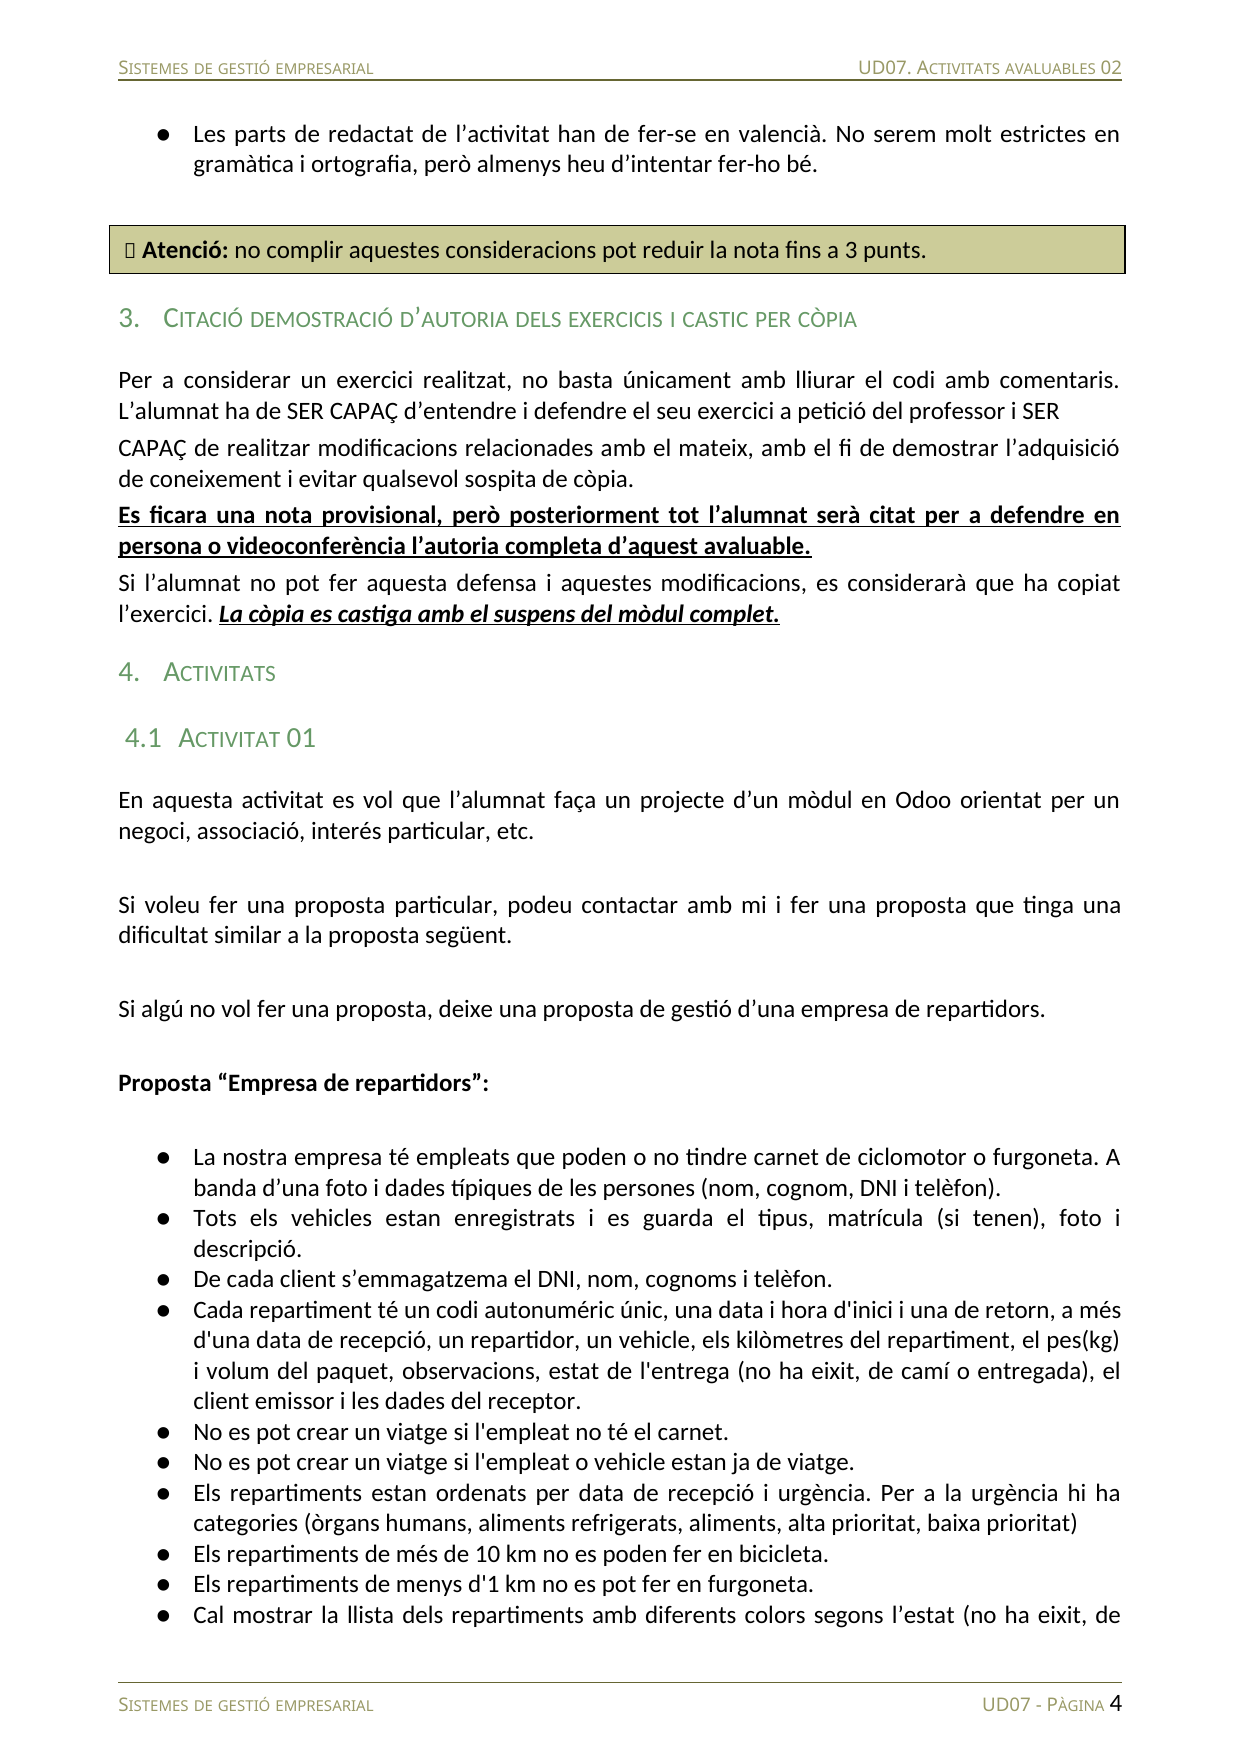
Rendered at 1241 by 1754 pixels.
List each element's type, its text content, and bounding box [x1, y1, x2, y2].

text Si l’alumnat no pot fer aquesta defensa i aquestes modificacions, es considerarà que ha copiat l’exercici. La còpia es castiga amb el suspens del mòdul complet. [118, 567, 1122, 628]
list Els repartiments de més de 10 km no es poden fer en bicicleta. [156, 1538, 1122, 1569]
subtitle Citació demostració d’autoria dels exercicis i castic per còpia [118, 299, 1122, 334]
list Cal mostrar la llista dels repartiments amb diferents colors segons l’estat (no ha eixit, de [156, 1599, 1122, 1630]
text CAPAÇ de realitzar modificacions relacionades amb el mateix, amb el fi de demostrar l’adquisició de coneixement i evitar qualsevol sospita de còpia. [118, 432, 1122, 493]
text Proposta “Empresa de repartidors”: [118, 1067, 1122, 1098]
text ❕ Atenció: no complir aquestes consideracions pot reduir la nota fins a 3 punts. [110, 226, 1124, 273]
list La nostra empresa té empleats que poden o no tindre carnet de ciclomotor o furgoneta. A banda d’una foto i dades típiques de les persones (nom, cognom, DNI i telèfon). [156, 1141, 1122, 1202]
list Els repartiments estan ordenats per data de recepció i urgència. Per a la urgència hi ha categories (òrgans humans, aliments refrigerats, aliments, alta prioritat, baixa prioritat) [156, 1477, 1122, 1538]
list No es pot crear un viatge si l'empleat o vehicle estan ja de viatge. [156, 1447, 1122, 1477]
subtitle Activitat 01 [118, 719, 1122, 754]
text Si algú no vol fer una proposta, deixe una proposta de gestió d’una empresa de repartidors. [118, 993, 1122, 1024]
list Les parts de redactat de l’activitat han de fer-se en valencià. No serem molt estrictes en gramàtica i ortografia, però almenys heu d’intentar fer-ho bé. [156, 118, 1122, 179]
list No es pot crear un viatge si l'empleat no té el carnet. [156, 1416, 1122, 1447]
list Tots els vehicles estan enregistrats i es guarda el tipus, matrícula (si tenen), foto i descripció. [156, 1202, 1122, 1263]
text Si voleu fer una proposta particular, podeu contactar amb mi i fer una proposta que tinga una dificultat similar a la proposta següent. [118, 889, 1122, 950]
text Es ficara una nota provisional, però posteriorment tot l’alumnat serà citat per a defendre en persona o videoconferència l’autoria completa d’aquest avaluable. [118, 500, 1122, 561]
list Cada repartiment té un codi autonuméric únic, una data i hora d'inici i una de retorn, a més d'una data de recepció, un repartidor, un vehicle, els kilòmetres del repartiment, el pes(kg) i volum del paquet, observacions, estat de l'entrega (no ha eixit, de camí o entregada), el client emissor i les dades del receptor. [156, 1294, 1122, 1416]
subtitle Activitats [118, 653, 1122, 689]
list De cada client s’emmagatzema el DNI, nom, cognoms i telèfon. [156, 1263, 1122, 1294]
list Els repartiments de menys d'1 km no es pot fer en furgoneta. [156, 1569, 1122, 1599]
text Per a considerar un exercici realitzat, no basta únicament amb lliurar el codi amb comentaris. L’alumnat ha de SER CAPAÇ d’entendre i defendre el seu exercici a petició del professor i SER [118, 365, 1122, 426]
text En aquesta activitat es vol que l’alumnat faça un projecte d’un mòdul en Odoo orientat per un negoci, associació, interés particular, etc. [118, 784, 1122, 846]
